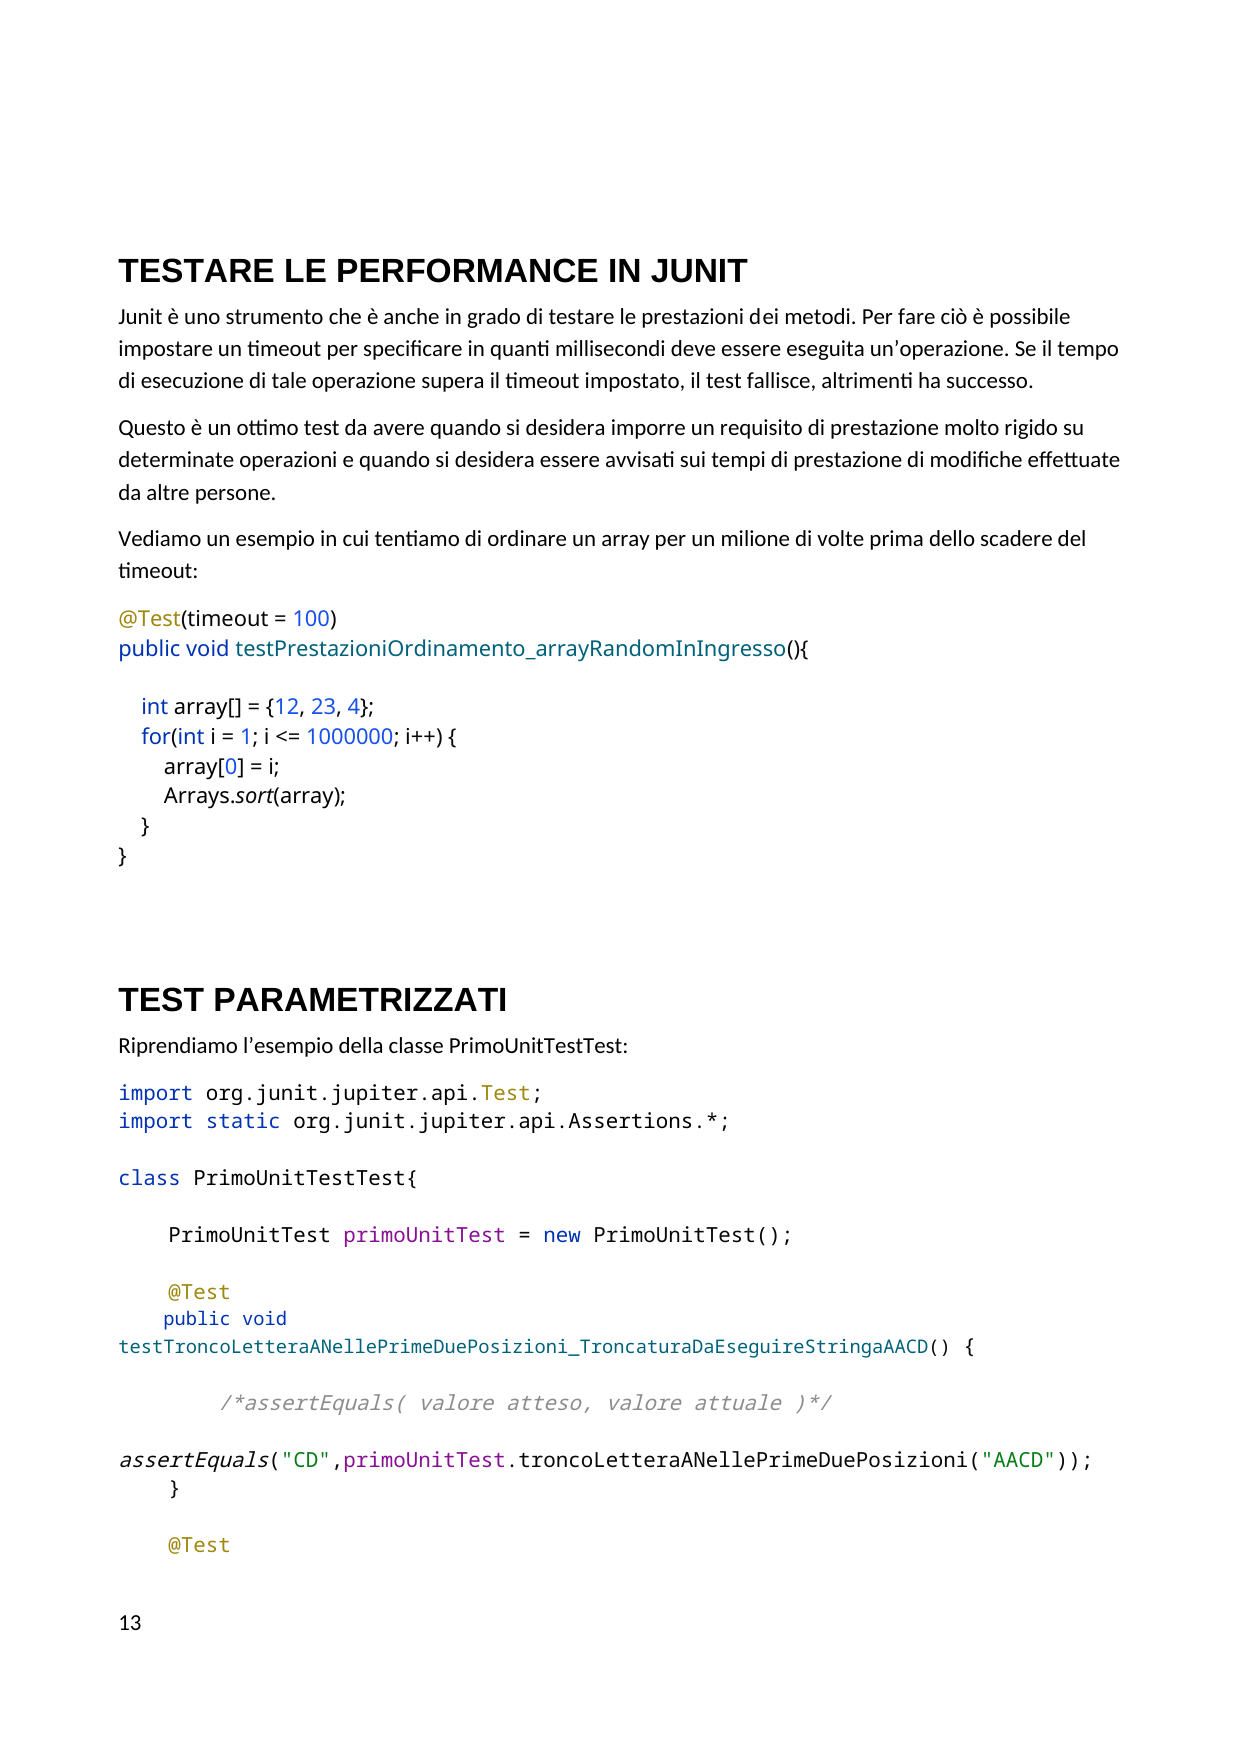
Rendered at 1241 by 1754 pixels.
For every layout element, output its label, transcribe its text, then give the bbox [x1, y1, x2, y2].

text Questo è un ottimo test da avere quando si desidera imporre un requisito di prestazione molto rigido su determinate operazioni e quando si desidera essere avvisati sui tempi di prestazione di modifiche effettuate da altre persone. [118, 413, 1122, 506]
text Vediamo un esempio in cui tentiamo di ordinare un array per un milione di volte prima dello scadere del timeout: [118, 524, 1122, 585]
text Riprendiamo l’esempio della classe PrimoUnitTestTest: [118, 1031, 1122, 1059]
subtitle TESTARE LE PERFORMANCE IN JUNIT [118, 251, 1122, 290]
text import org.junit.jupiter.api.Test; import static org.junit.jupiter.api.Assertions.*; class PrimoUnitTestTest{ PrimoUnitTest primoUnitTest = new PrimoUnitTest(); @Test public void testTroncoLetteraANellePrimeDuePosizioni_TroncaturaDaEseguireStringaAACD() { /*assertEquals( valore atteso, valore attuale )*/ assertEquals("CD",primoUnitTest.troncoLetteraANellePrimeDuePosizioni("AACD")); } @Test [118, 1078, 1122, 1558]
text Junit è uno strumento che è anche in grado di testare le prestazioni dei metodi. Per fare ciò è possibile impostare un timeout per specificare in quanti millisecondi deve essere eseguita un’operazione. Se il tempo di esecuzione di tale operazione supera il timeout impostato, il test fallisce, altrimenti ha successo. [118, 302, 1122, 394]
text @Test(timeout = 100) public void testPrestazioniOrdinamento_arrayRandomInIngresso(){ int array[] = {12, 23, 4}; for(int i = 1; i <= 1000000; i++) { array[0] = i; Arrays.sort(array); } } [118, 603, 1122, 870]
subtitle TEST PARAMETRIZZATI [118, 980, 1122, 1019]
